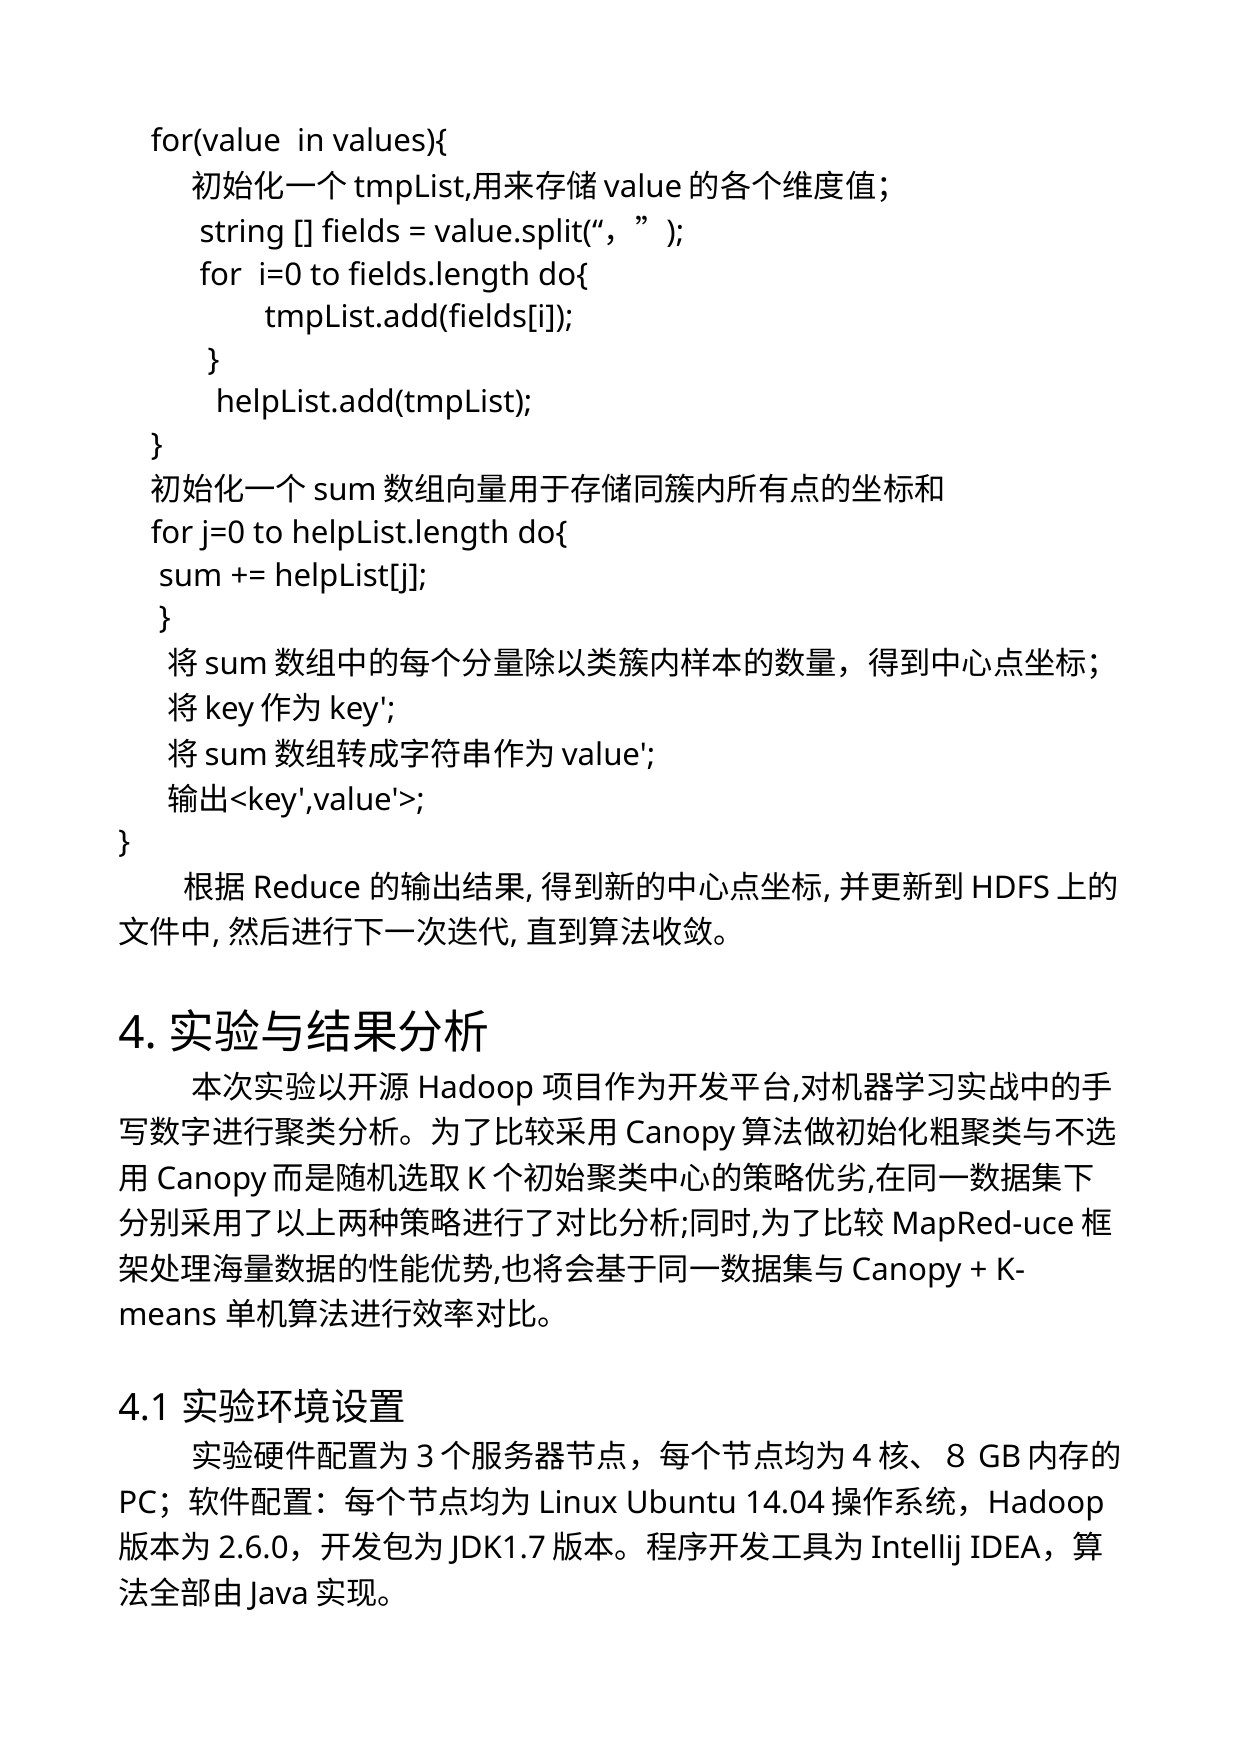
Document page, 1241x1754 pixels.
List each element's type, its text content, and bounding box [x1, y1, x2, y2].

text for i=0 to fields.length do{ [118, 252, 1122, 294]
text tmpList.add(fields[i]); [118, 294, 1122, 337]
text 初始化一个sum数组向量用于存储同簇内所有点的坐标和 [118, 464, 1122, 510]
text 本次实验以开源 Hadoop 项目作为开发平台,对机器学习实战中的手写数字进行聚类分析。为了比较采用 Canopy算法做初始化粗聚类与不选用 Canopy而是随机选取K个初始聚类中心的策略优劣,在同一数据集下分别采用了以上两种策略进行了对比分析;同时,为了比较MapRed-uce框架处理海量数据的性能优势,也将会基于同一数据集与Canopy + K-means 单机算法进行效率对比。 [118, 1062, 1122, 1334]
text 将key作为key'; [118, 683, 1122, 729]
text } [118, 819, 1122, 862]
text 根据 Reduce 的输出结果, 得到新的中心点坐标, 并更新到HDFS上的文件中, 然后进行下一次迭代, 直到算法收敛。 [118, 862, 1122, 953]
text } [118, 337, 1122, 379]
text 将sum数组中的每个分量除以类簇内样本的数量，得到中心点坐标； [118, 638, 1122, 683]
text string [] fields = value.split(“，”); [118, 206, 1122, 252]
text 实验硬件配置为3个服务器节点，每个节点均为４核、８GB内存的PC；软件配置：每个节点均为Linux Ubuntu 14.04操作系统，Hadoop版本为2.6.0，开发包为JDK1.7版本。程序开发工具为Intellij IDEA，算法全部由Java实现。 [118, 1432, 1122, 1613]
text 输出<key',value'>; [118, 774, 1122, 819]
text 4. 实验与结果分析 [118, 996, 1122, 1062]
text } [118, 595, 1122, 638]
text helpList.add(tmpList); [118, 379, 1122, 422]
text sum += helpList[j]; [118, 553, 1122, 595]
text 4.1 实验环境设置 [118, 1377, 1122, 1432]
text 将sum数组转成字符串作为value'; [118, 729, 1122, 774]
text for(value in values){ [118, 118, 1122, 161]
text } [118, 422, 1122, 464]
text for j=0 to helpList.length do{ [118, 510, 1122, 553]
text 初始化一个tmpList,用来存储value的各个维度值； [118, 161, 1122, 206]
